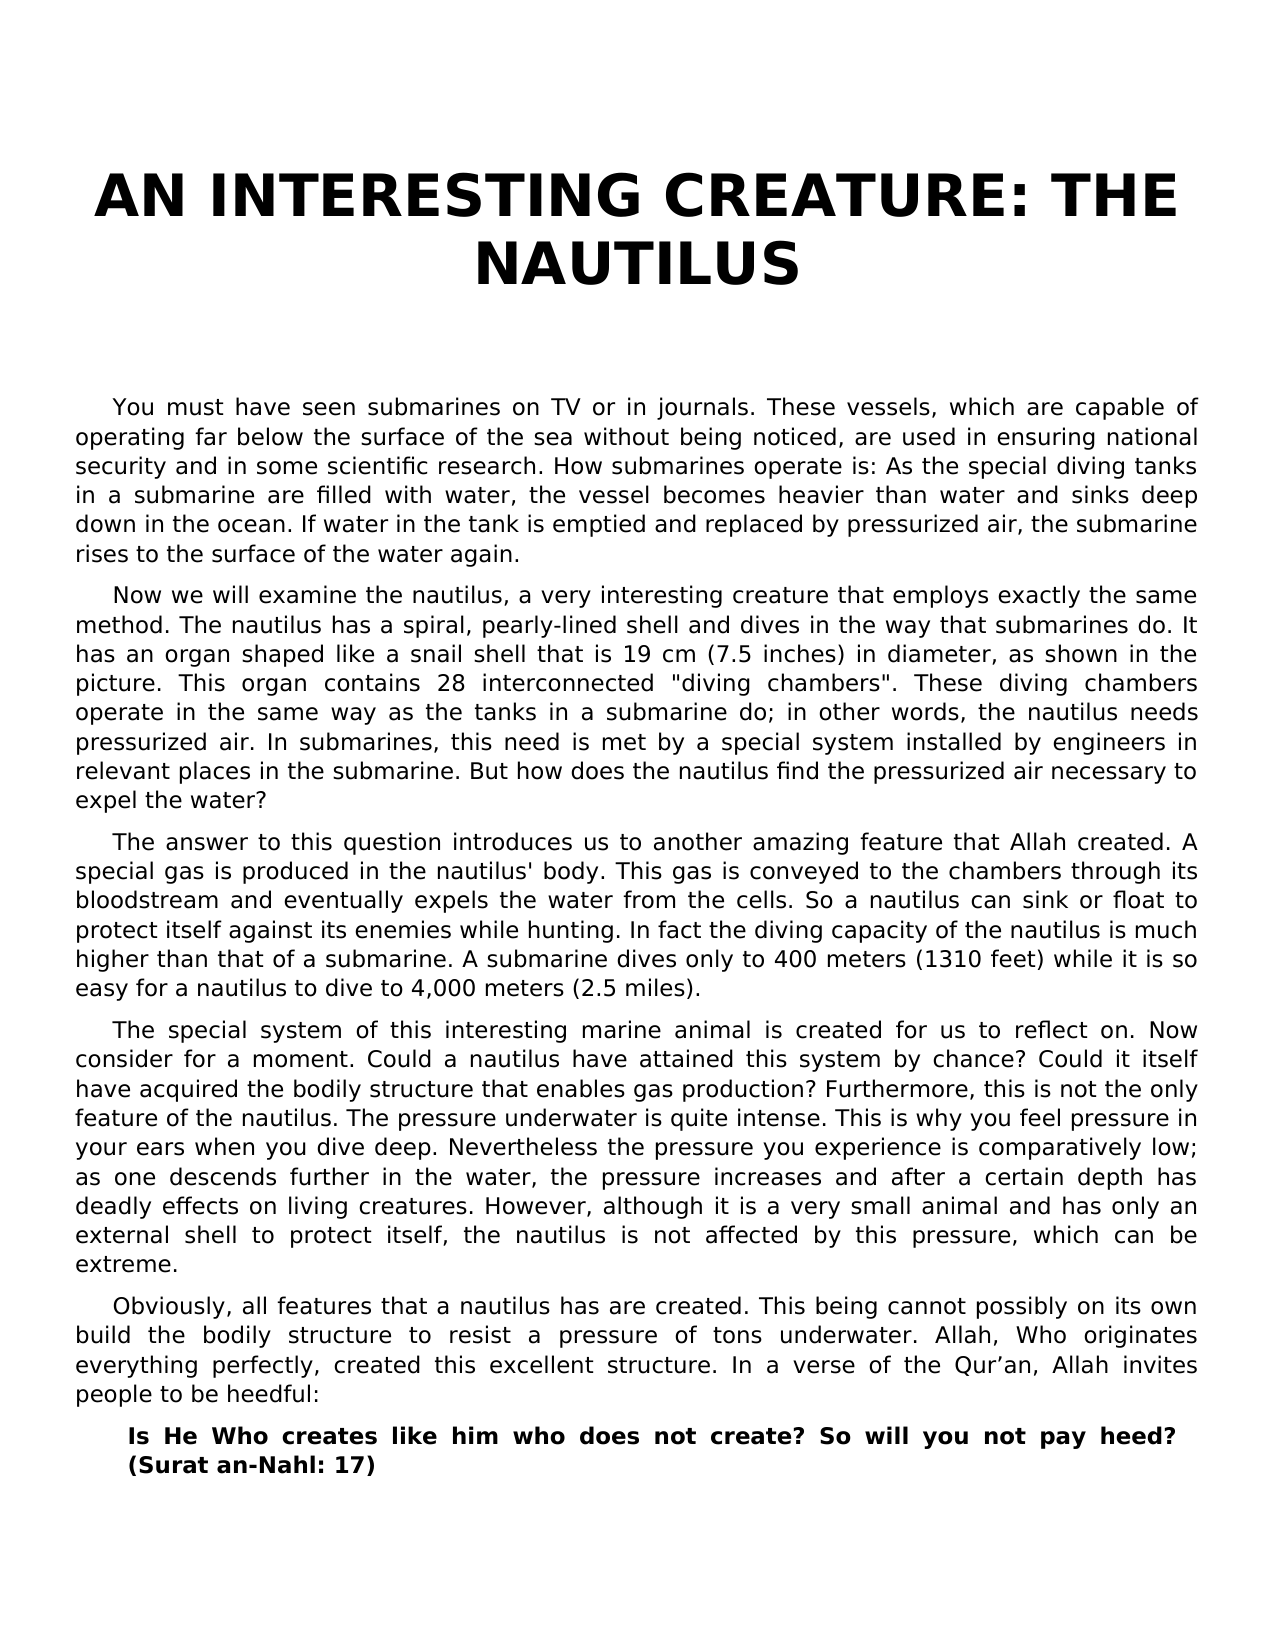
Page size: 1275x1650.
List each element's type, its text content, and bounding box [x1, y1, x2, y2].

text You must have seen submarines on TV or in journals. These vessels, which are capable of operating far below the surface of the sea without being noticed, are used in ensuring national security and in some scientific research. How submarines operate is: As the special diving tanks in a submarine are filled with water, the vessel becomes heavier than water and sinks deep down in the ocean. If water in the tank is emptied and replaced by pressurized air, the submarine rises to the surface of the water again. [75, 394, 1200, 567]
text Obviously, all features that a nautilus has are created. This being cannot possibly on its own build the bodily structure to resist a pressure of tons underwater. Allah, Who originates everything perfectly, created this excellent structure. In a verse of the Qur’an, Allah invites people to be heedful: [75, 1293, 1200, 1408]
subtitle AN INTERESTING CREATURE: THE NAUTILUS [75, 162, 1200, 298]
text The special system of this interesting marine animal is created for us to reflect on. Now consider for a moment. Could a nautilus have attained this system by chance? Could it itself have acquired the bodily structure that enables gas production? Furthermore, this is not the only feature of the nautilus. The pressure underwater is quite intense. This is why you feel pressure in your ears when you dive deep. Nevertheless the pressure you experience is comparatively low; as one descends further in the water, the pressure increases and after a certain depth has deadly effects on living creatures. However, although it is a very small animal and has only an external shell to protect itself, the nautilus is not affected by this pressure, which can be extreme. [75, 1017, 1200, 1278]
text Now we will examine the nautilus, a very interesting creature that employs exactly the same method. The nautilus has a spiral, pearly-lined shell and dives in the way that submarines do. It has an organ shaped like a snail shell that is 19 cm (7.5 inches) in diameter, as shown in the picture. This organ contains 28 interconnected "diving chambers". These diving chambers operate in the same way as the tanks in a submarine do; in other words, the nautilus needs pressurized air. In submarines, this need is met by a special system installed by engineers in relevant places in the submarine. But how does the nautilus find the pressurized air necessary to expel the water? [75, 582, 1200, 814]
text Is He Who creates like him who does not create? So will you not pay heed? (Surat an-Nahl: 17) [127, 1423, 1177, 1479]
text The answer to this question introduces us to another amazing feature that Allah created. A special gas is produced in the nautilus' body. This gas is conveyed to the chambers through its bloodstream and eventually expels the water from the cells. So a nautilus can sink or float to protect itself against its enemies while hunting. In fact the diving capacity of the nautilus is much higher than that of a submarine. A submarine dives only to 400 meters (1310 feet) while it is so easy for a nautilus to dive to 4,000 meters (2.5 miles). [75, 829, 1200, 1002]
